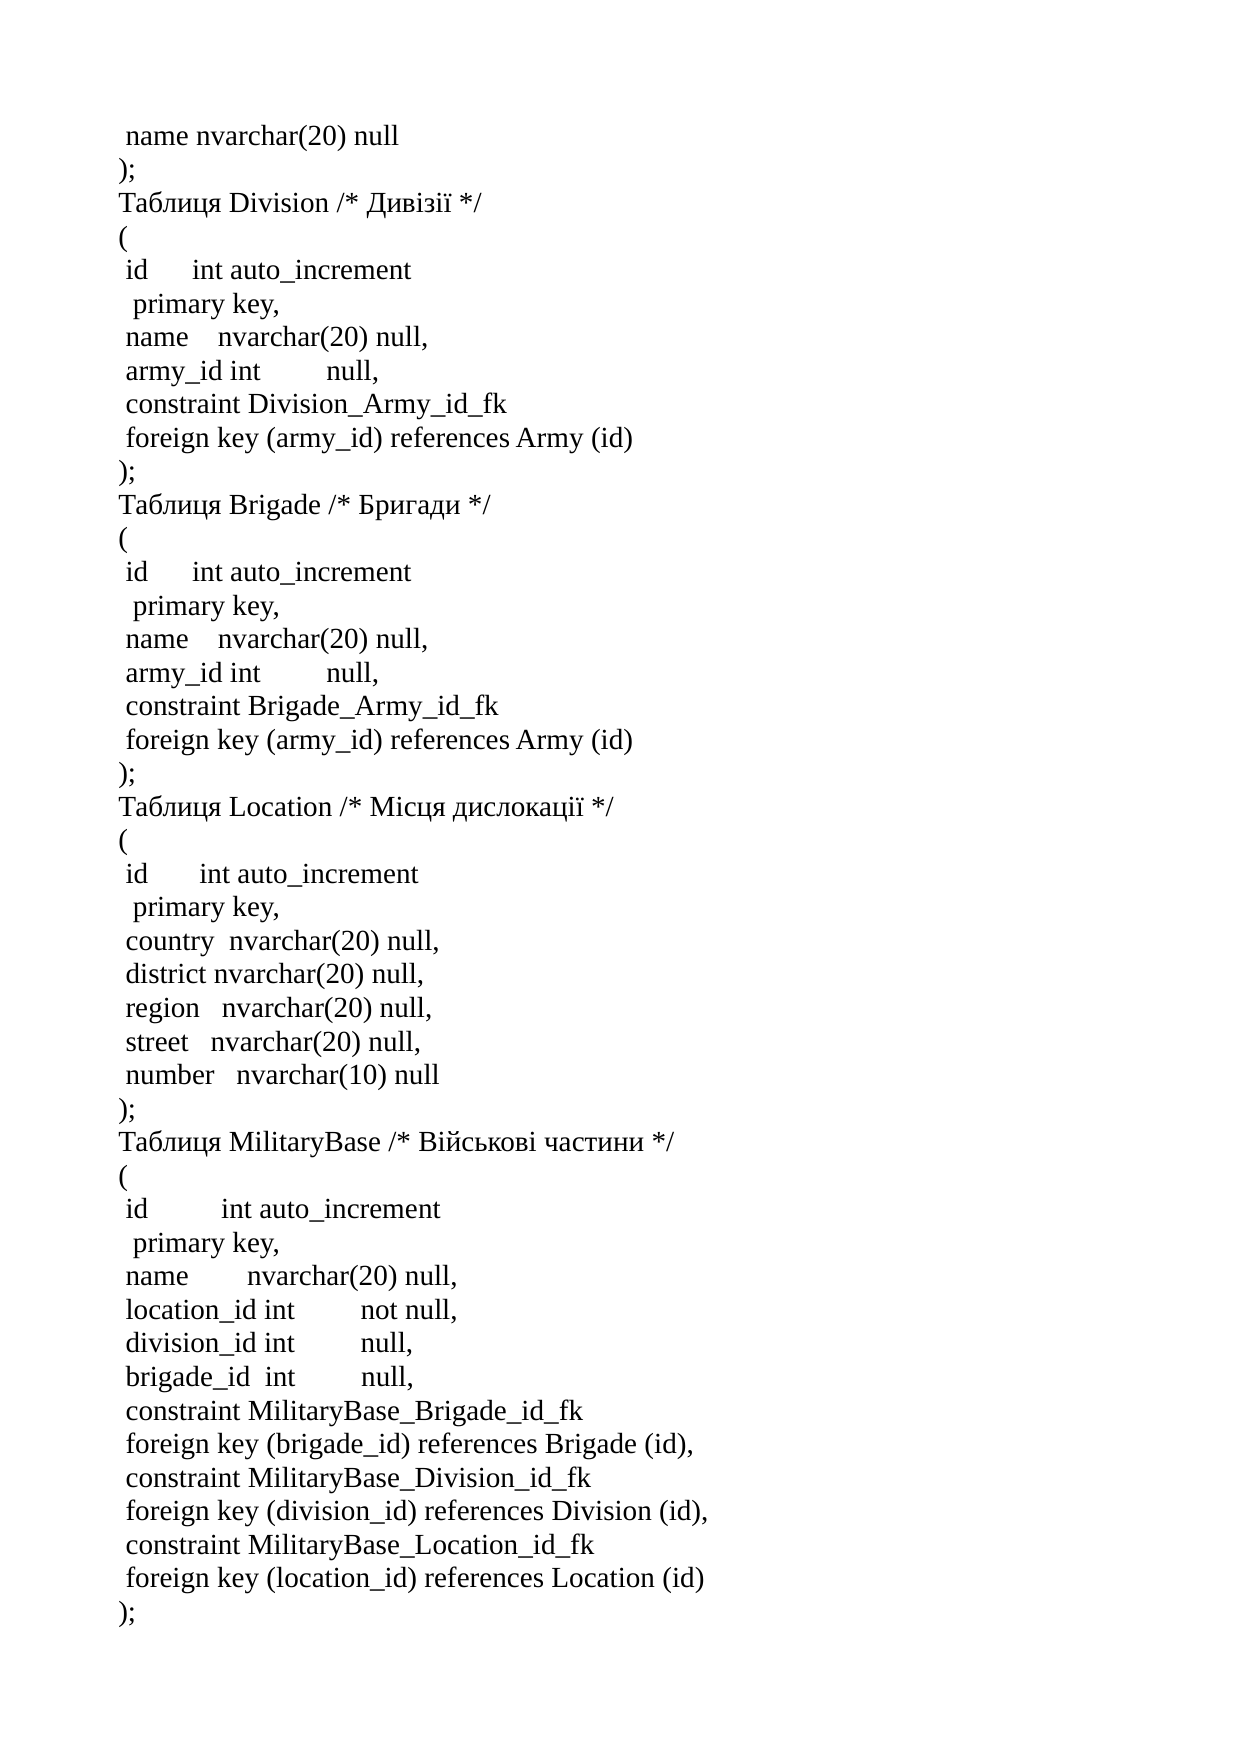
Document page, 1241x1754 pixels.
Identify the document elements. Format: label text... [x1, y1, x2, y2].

text primary key, [118, 588, 1122, 621]
text ( [118, 1158, 1122, 1191]
text constraint Division_Army_id_fk [118, 386, 1122, 420]
text name nvarchar(20) null, [118, 319, 1122, 353]
text location_id int not null, [118, 1292, 1122, 1326]
text constraint MilitaryBase_Brigade_id_fk [118, 1393, 1122, 1426]
text name nvarchar(20) null, [118, 1258, 1122, 1292]
text Таблиця Division /* Дивізії */ [118, 185, 1122, 219]
text primary key, [118, 286, 1122, 319]
text constraint MilitaryBase_Location_id_fk [118, 1527, 1122, 1560]
text foreign key (brigade_id) references Brigade (id), [118, 1426, 1122, 1460]
text Таблиця MilitaryBase /* Військові частини */ [118, 1124, 1122, 1158]
text constraint MilitaryBase_Division_id_fk [118, 1460, 1122, 1493]
text primary key, [118, 889, 1122, 923]
text foreign key (location_id) references Location (id) [118, 1560, 1122, 1594]
text ); [118, 152, 1122, 185]
text foreign key (division_id) references Division (id), [118, 1493, 1122, 1527]
text district nvarchar(20) null, [118, 957, 1122, 990]
text ); [118, 755, 1122, 789]
text ( [118, 521, 1122, 554]
text ); [118, 1594, 1122, 1627]
text country nvarchar(20) null, [118, 923, 1122, 957]
text id int auto_increment [118, 1191, 1122, 1225]
text id int auto_increment [118, 554, 1122, 588]
text army_id int null, [118, 353, 1122, 386]
text id int auto_increment [118, 252, 1122, 286]
text name nvarchar(20) null [118, 118, 1122, 152]
text ); [118, 453, 1122, 487]
text division_id int null, [118, 1326, 1122, 1359]
text army_id int null, [118, 655, 1122, 688]
text brigade_id int null, [118, 1359, 1122, 1393]
text id int auto_increment [118, 856, 1122, 889]
text street nvarchar(20) null, [118, 1024, 1122, 1057]
text primary key, [118, 1225, 1122, 1258]
text ); [118, 1091, 1122, 1124]
text name nvarchar(20) null, [118, 621, 1122, 655]
text number nvarchar(10) null [118, 1057, 1122, 1091]
text region nvarchar(20) null, [118, 990, 1122, 1024]
text Таблиця Location /* Місця дислокації */ [118, 789, 1122, 822]
text foreign key (army_id) references Army (id) [118, 722, 1122, 755]
text ( [118, 822, 1122, 856]
text foreign key (army_id) references Army (id) [118, 420, 1122, 453]
text ( [118, 219, 1122, 252]
text Таблиця Brigade /* Бригади */ [118, 487, 1122, 521]
text constraint Brigade_Army_id_fk [118, 688, 1122, 722]
